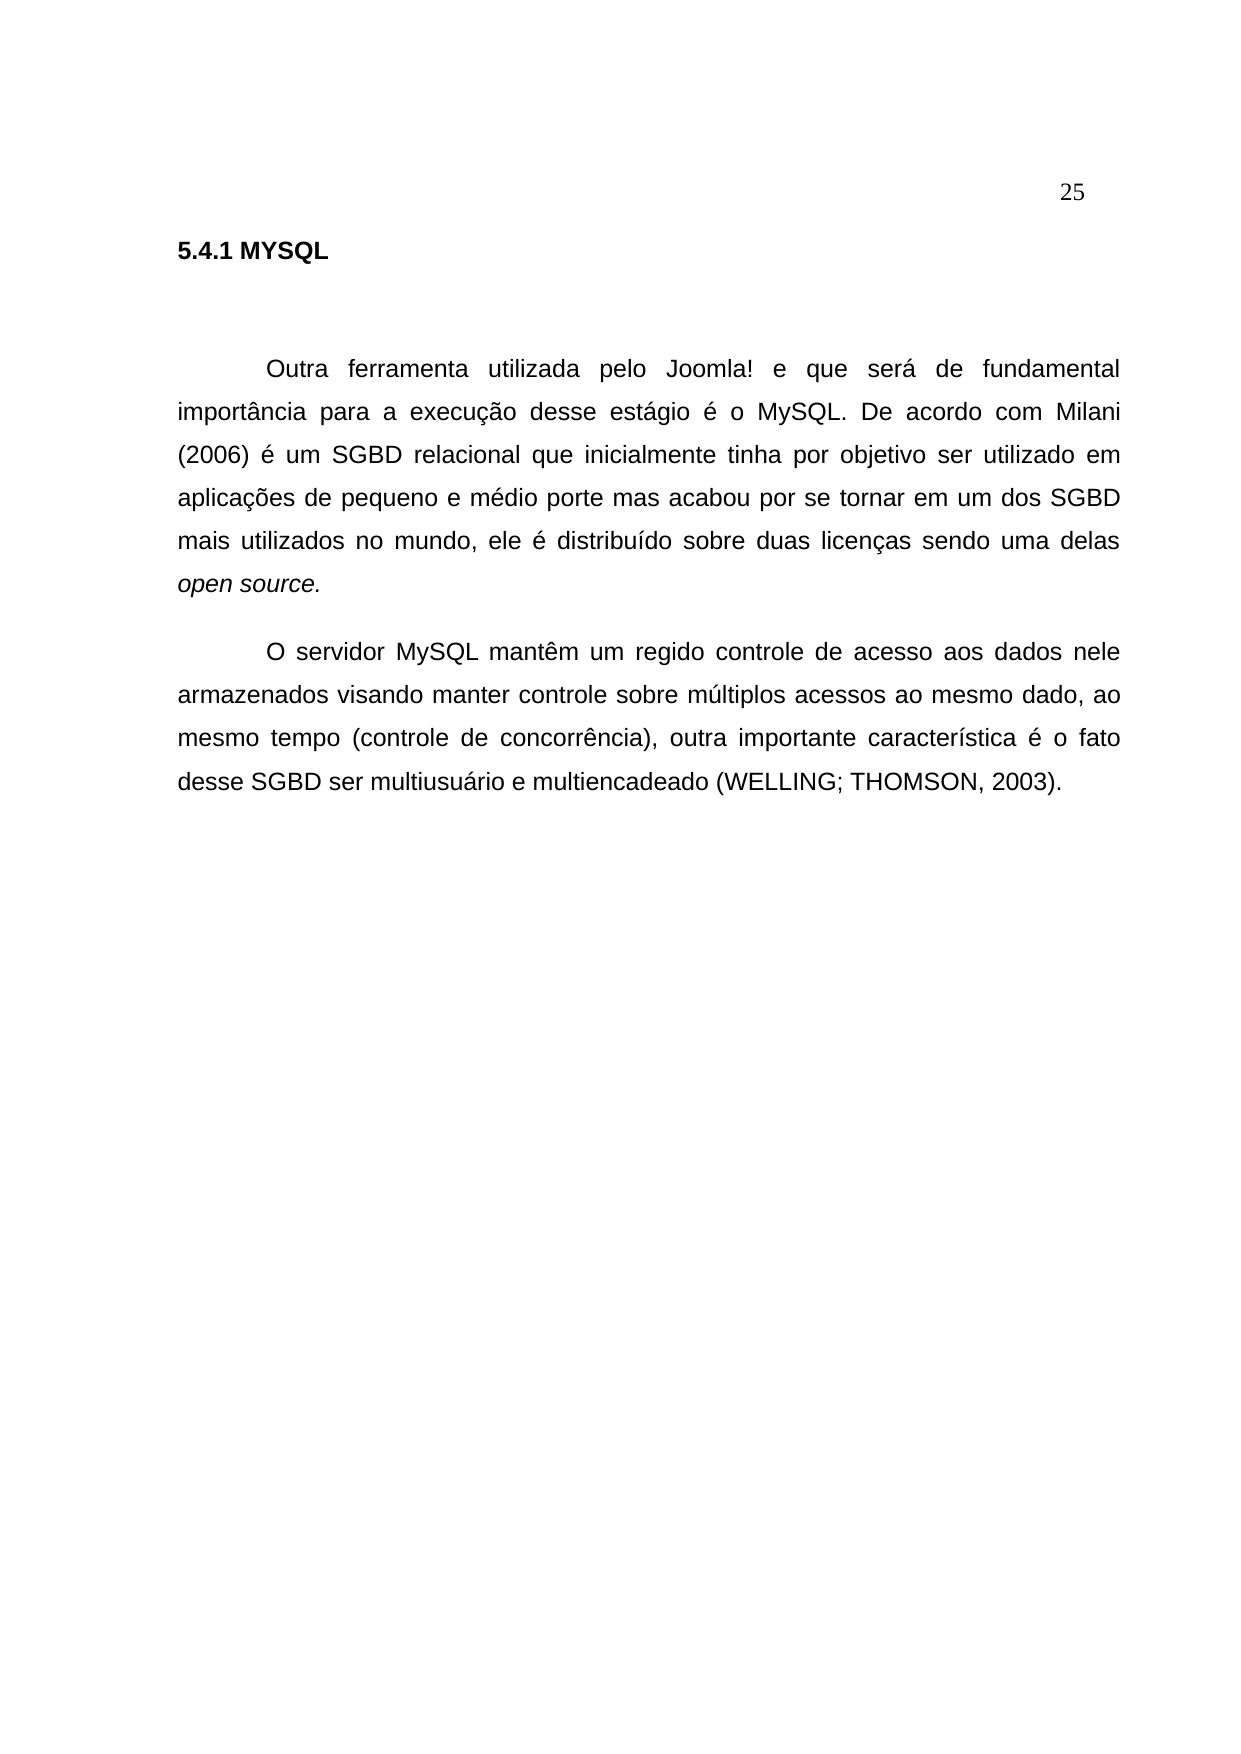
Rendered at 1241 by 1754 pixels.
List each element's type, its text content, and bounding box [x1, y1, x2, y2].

text Outra ferramenta utilizada pelo Joomla! e que será de fundamental importância para a execução desse estágio é o MySQL. De acordo com Milani (2006) é um SGBD relacional que inicialmente tinha por objetivo ser utilizado em aplicações de pequeno e médio porte mas acabou por se tornar em um dos SGBD mais utilizados no mundo, ele é distribuído sobre duas licenças sendo uma delas open source. [177, 353, 1122, 598]
text O servidor MySQL mantêm um regido controle de acesso aos dados nele armazenados visando manter controle sobre múltiplos acessos ao mesmo dado, ao mesmo tempo (controle de concorrência), outra importante característica é o fato desse SGBD ser multiusuário e multiencadeado (WELLING; THOMSON, 2003). [177, 637, 1122, 795]
text 5.4.1 MySQL [177, 236, 1122, 265]
